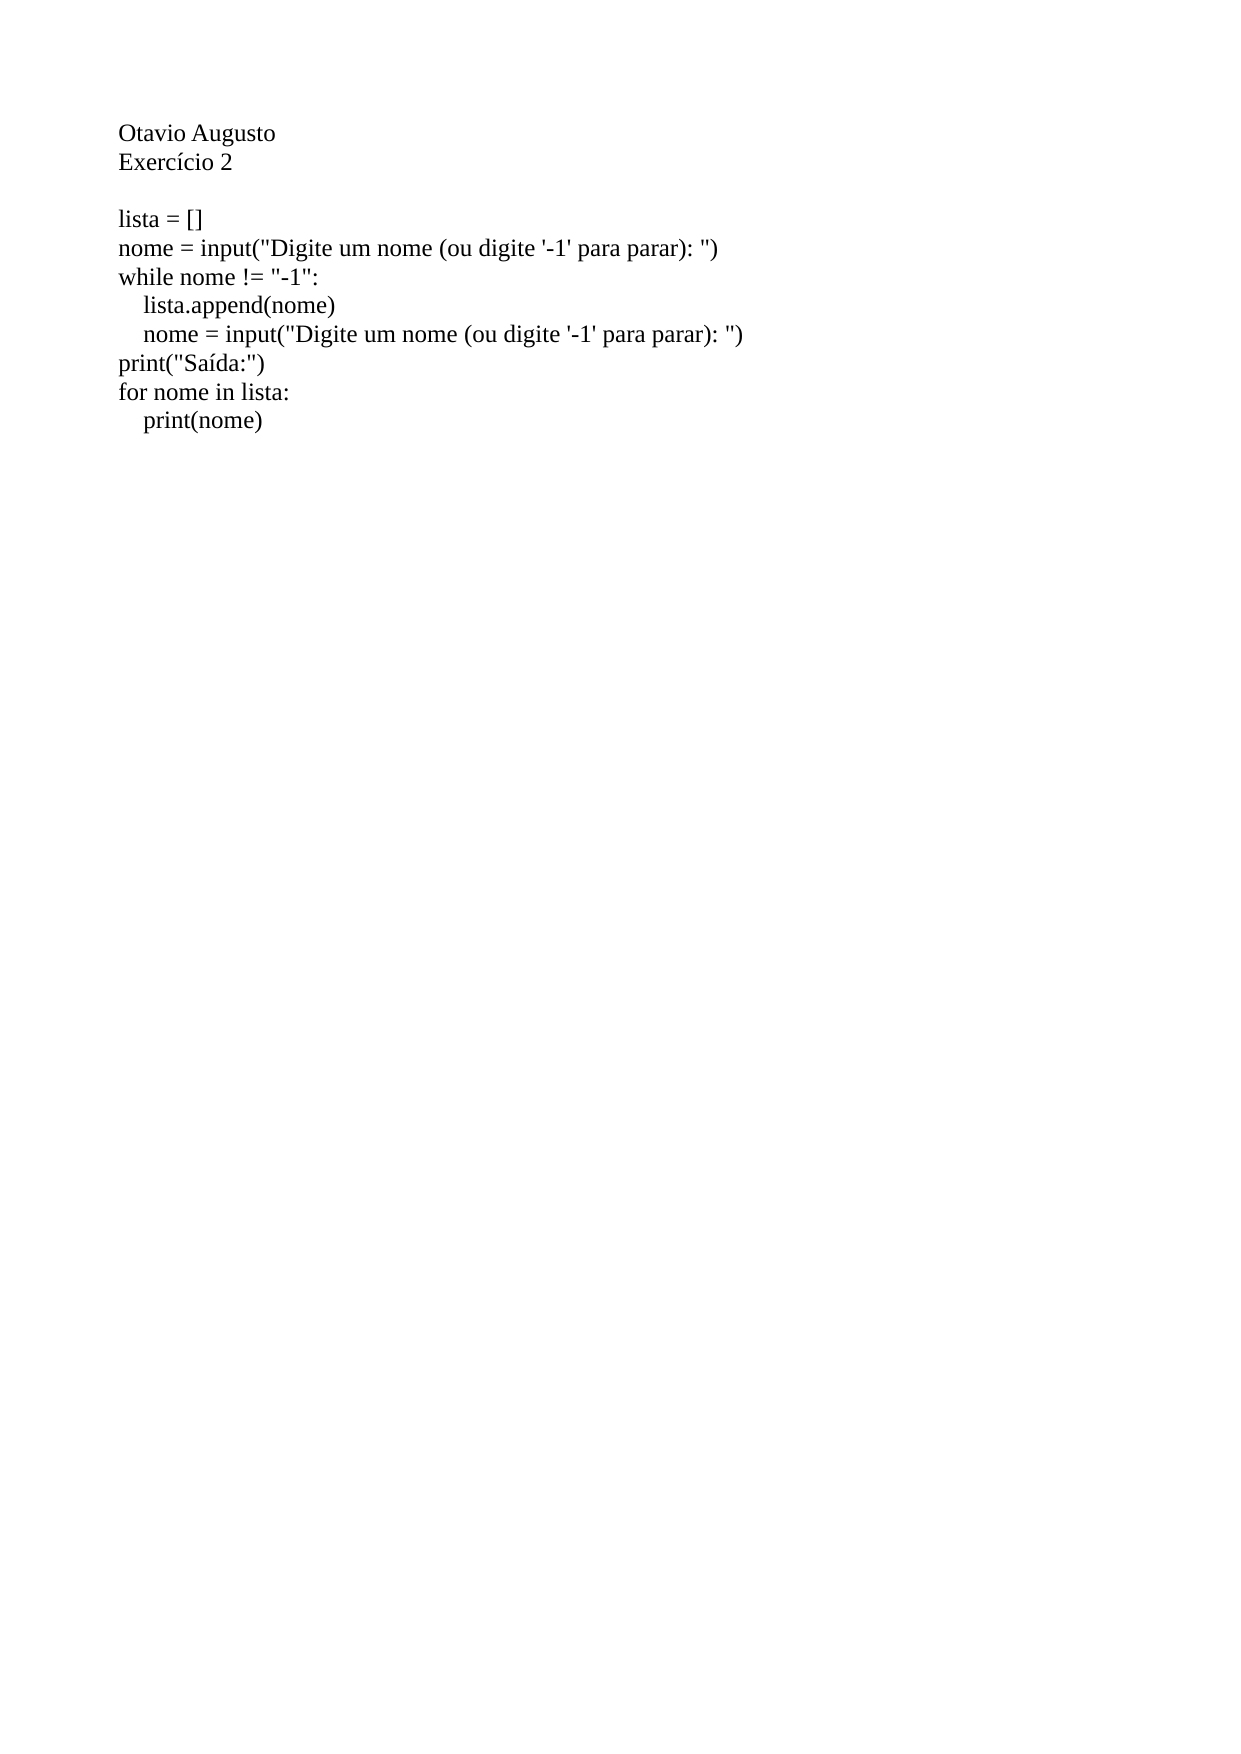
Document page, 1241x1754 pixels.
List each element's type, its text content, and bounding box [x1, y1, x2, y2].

text Exercício 2 [118, 147, 1122, 176]
text lista = [] nome = input("Digite um nome (ou digite '-1' para parar): ") while nome != "-1": lista.append(nome) nome = input("Digite um nome (ou digite '-1' para parar): ") print("Saída:") for nome in lista: print(nome) [118, 204, 1122, 434]
text Otavio Augusto [118, 118, 1122, 147]
